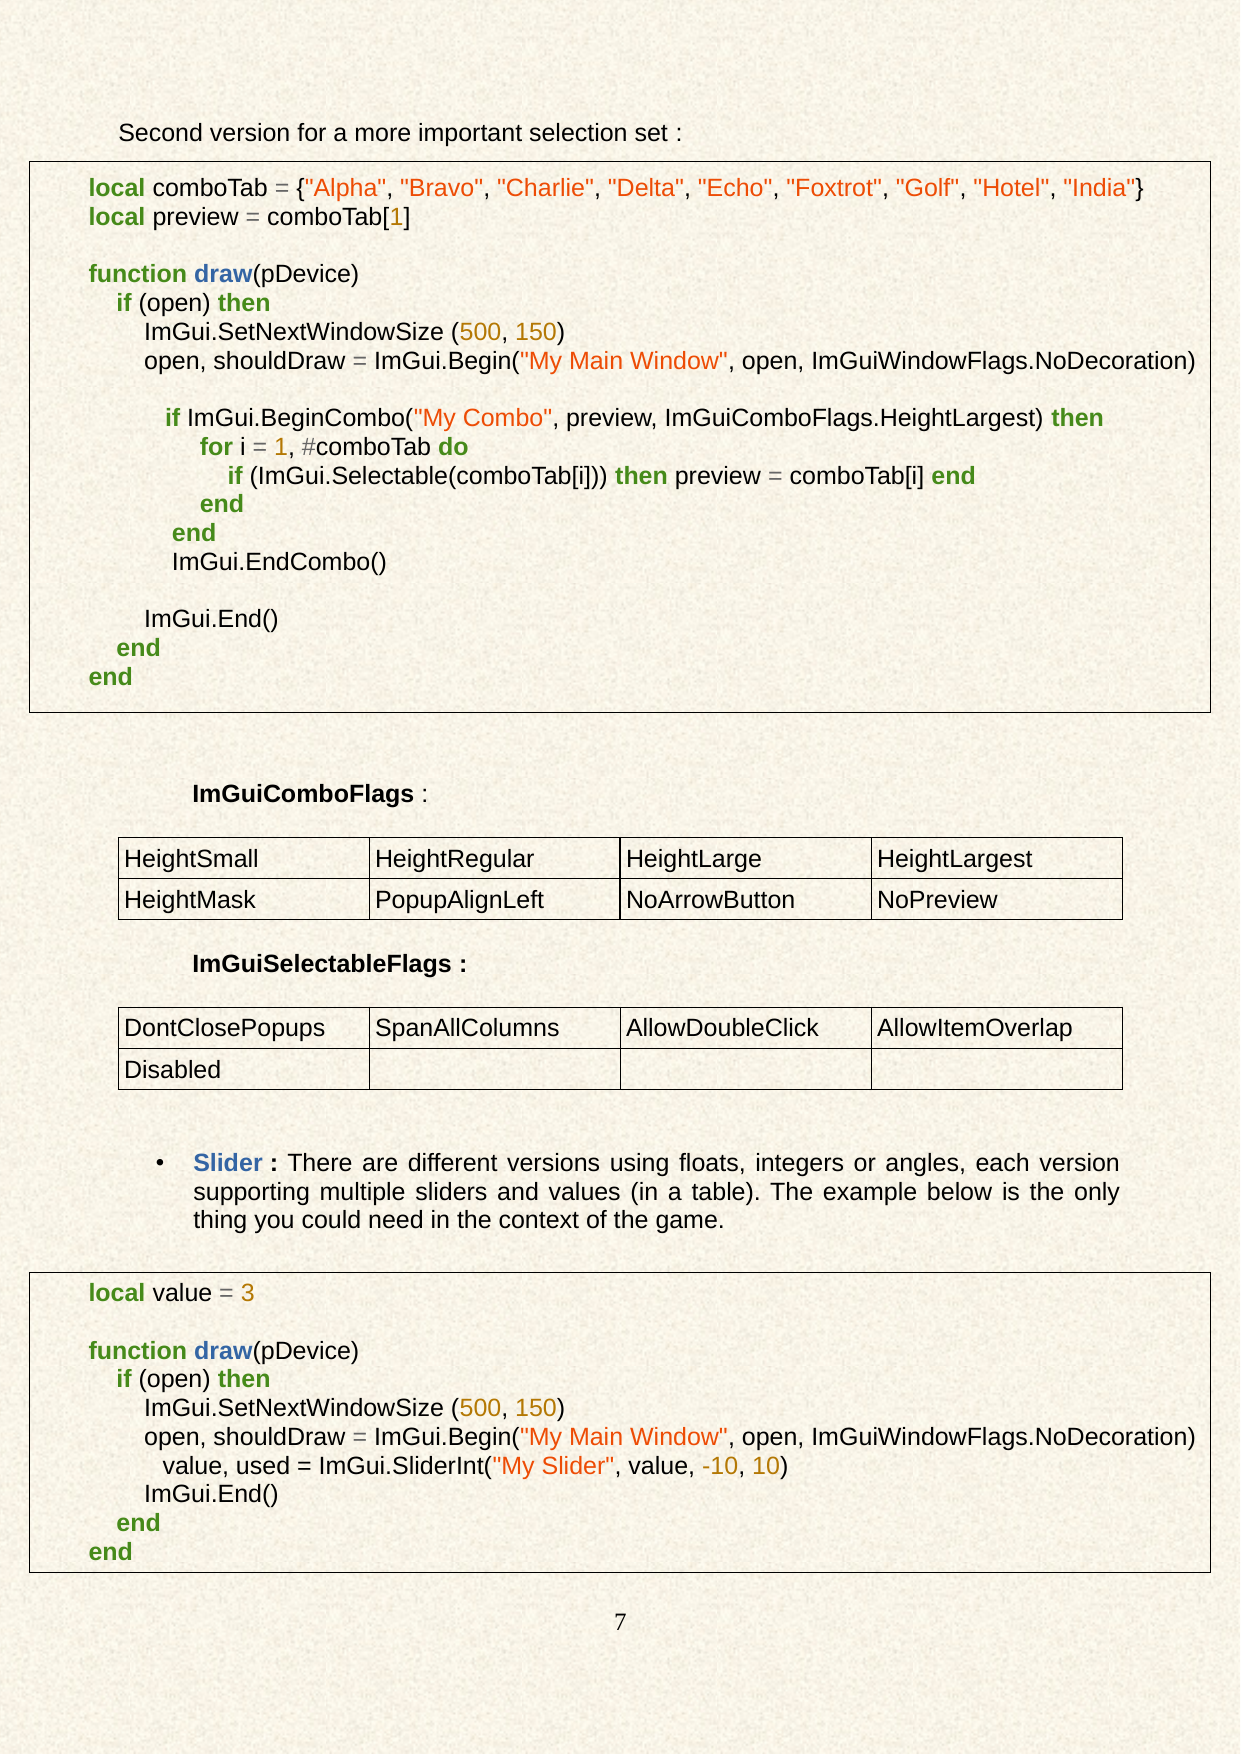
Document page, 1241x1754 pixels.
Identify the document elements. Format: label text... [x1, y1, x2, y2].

table_header HeightLarge [621, 838, 871, 878]
list Slider : There are different versions using floats, integers or angles, each version supporting multiple sliders and values (in a table). The example below is the only thing you could need in the context of the game. [156, 1148, 1122, 1234]
table_cell [872, 1049, 1122, 1089]
table_cell PopupAlignLeft [370, 879, 619, 919]
table_header HeightLargest [872, 838, 1122, 878]
picture [0, 0, 1241, 1754]
table_cell HeightMask [119, 879, 369, 919]
table_header AllowItemOverlap [872, 1008, 1122, 1048]
table_cell Disabled [119, 1049, 369, 1089]
text ImGuiComboFlags : [118, 779, 1122, 808]
table_header HeightSmall [119, 838, 369, 878]
table_cell NoPreview [872, 879, 1122, 919]
table_header AllowDoubleClick [621, 1008, 871, 1048]
table_header HeightRegular [370, 838, 619, 878]
table_cell [370, 1049, 620, 1089]
table_cell [621, 1049, 871, 1089]
text Second version for a more important selection set : [118, 118, 1122, 147]
table_cell NoArrowButton [621, 879, 871, 919]
table_header DontClosePopups [119, 1008, 369, 1048]
table_header SpanAllColumns [370, 1008, 620, 1048]
text ImGuiSelectableFlags : [118, 949, 1122, 978]
